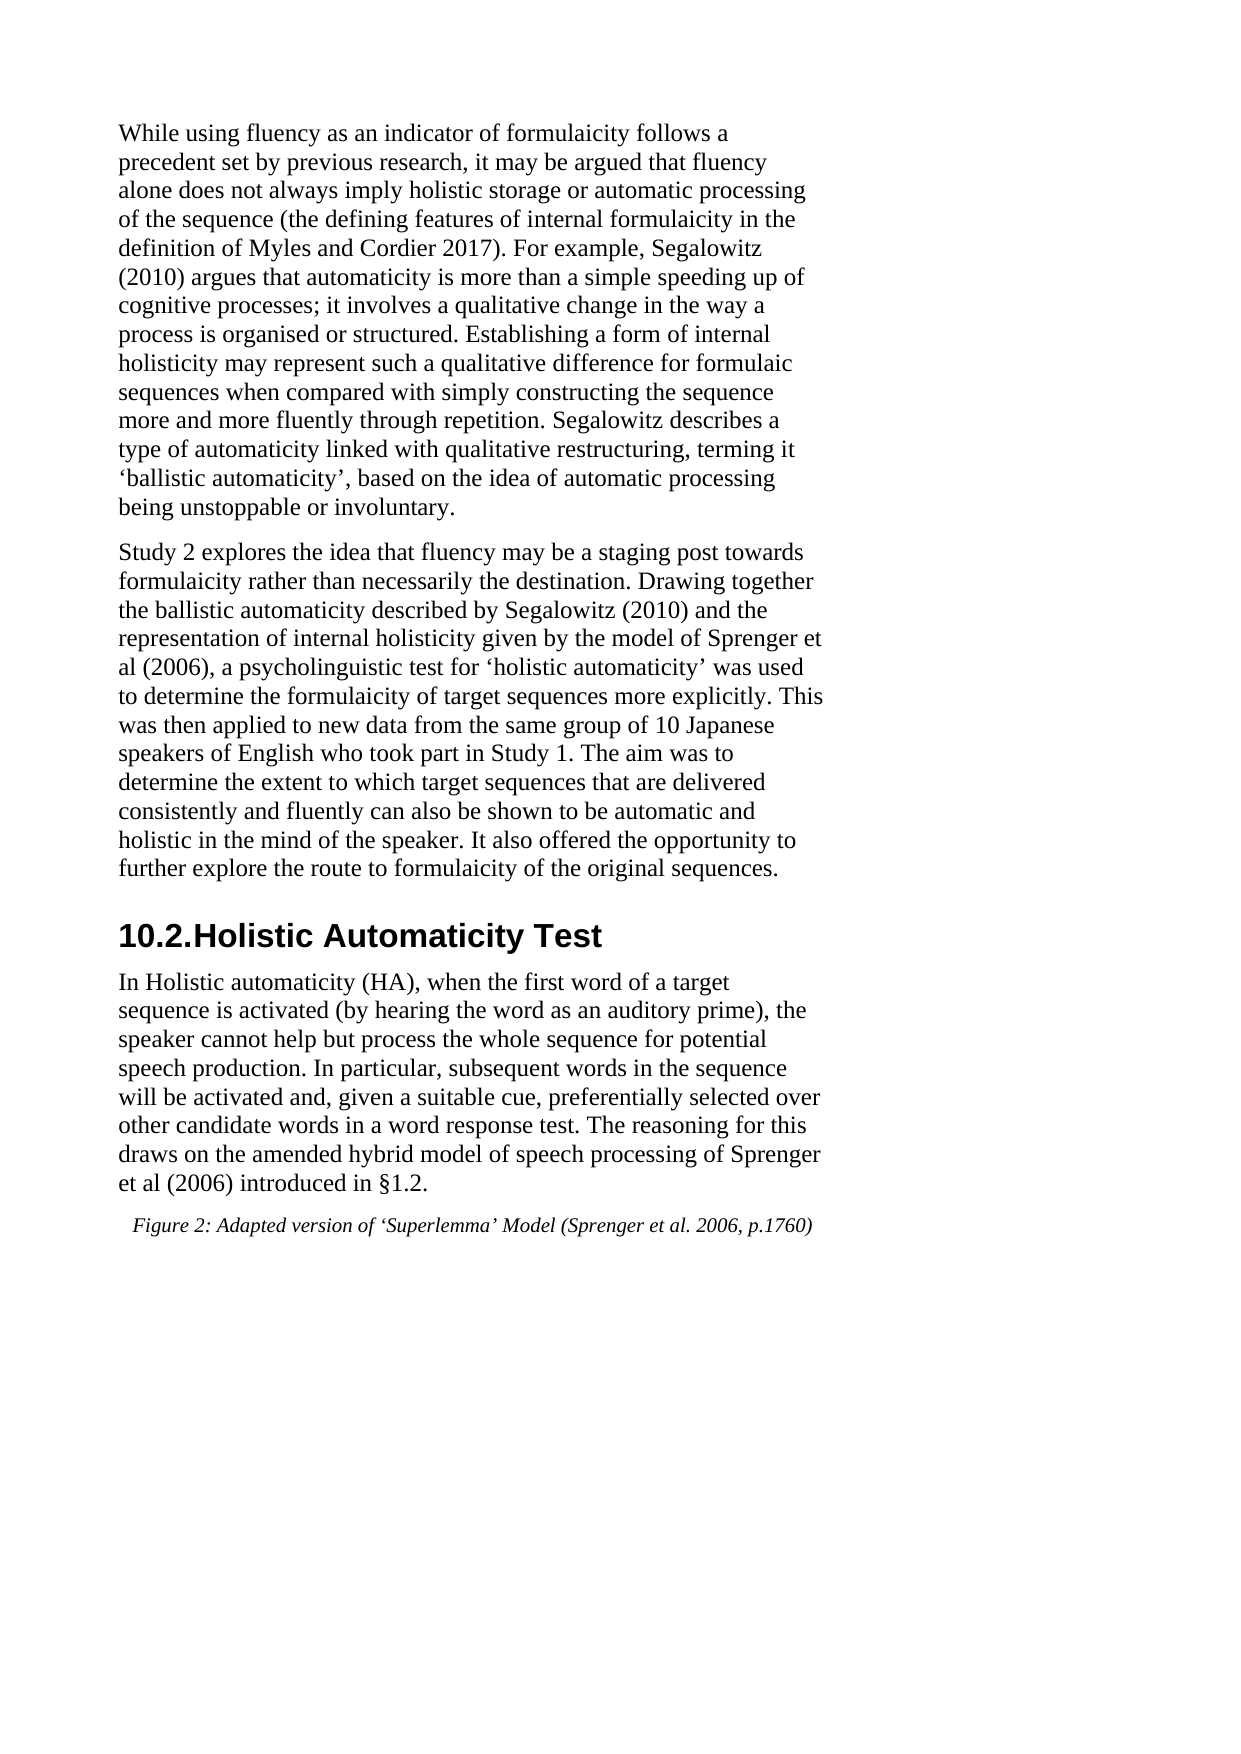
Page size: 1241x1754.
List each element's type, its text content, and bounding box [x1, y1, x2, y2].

text Figure 2: Adapted version of ‘Superlemma’ Model (Sprenger et al. 2006, p.1760) [118, 1213, 827, 1237]
text In Holistic automaticity (HA), when the first word of a target sequence is activated (by hearing the word as an auditory prime), the speaker cannot help but process the whole sequence for potential speech production. In particular, subsequent words in the sequence will be activated and, given a suitable cue, preferentially selected over other candidate words in a word response test. The reasoning for this draws on the amended hybrid model of speech processing of Sprenger et al (2006) introduced in §1.2. [118, 967, 827, 1197]
text While using fluency as an indicator of formulaicity follows a precedent set by previous research, it may be argued that fluency alone does not always imply holistic storage or automatic processing of the sequence (the defining features of internal formulaicity in the definition of Myles and Cordier 2017). For example, Segalowitz (2010) argues that automaticity is more than a simple speeding up of cognitive processes; it involves a qualitative change in the way a process is organised or structured. Establishing a form of internal holisticity may represent such a qualitative difference for formulaic sequences when compared with simply constructing the sequence more and more fluently through repetition. Segalowitz describes a type of automaticity linked with qualitative restructuring, terming it ‘ballistic automaticity’, based on the idea of automatic processing being unstoppable or involuntary. [118, 118, 827, 521]
list Holistic Automaticity Test [118, 916, 827, 954]
text Study 2 explores the idea that fluency may be a staging post towards formulaicity rather than necessarily the destination. Drawing together the ballistic automaticity described by Segalowitz (2010) and the representation of internal holisticity given by the model of Sprenger et al (2006), a psycholinguistic test for ‘holistic automaticity’ was used to determine the formulaicity of target sequences more explicitly. This was then applied to new data from the same group of 10 Japanese speakers of English who took part in Study 1. The aim was to determine the extent to which target sequences that are delivered consistently and fluently can also be shown to be automatic and holistic in the mind of the speaker. It also offered the opportunity to further explore the route to formulaicity of the original sequences. [118, 537, 827, 882]
